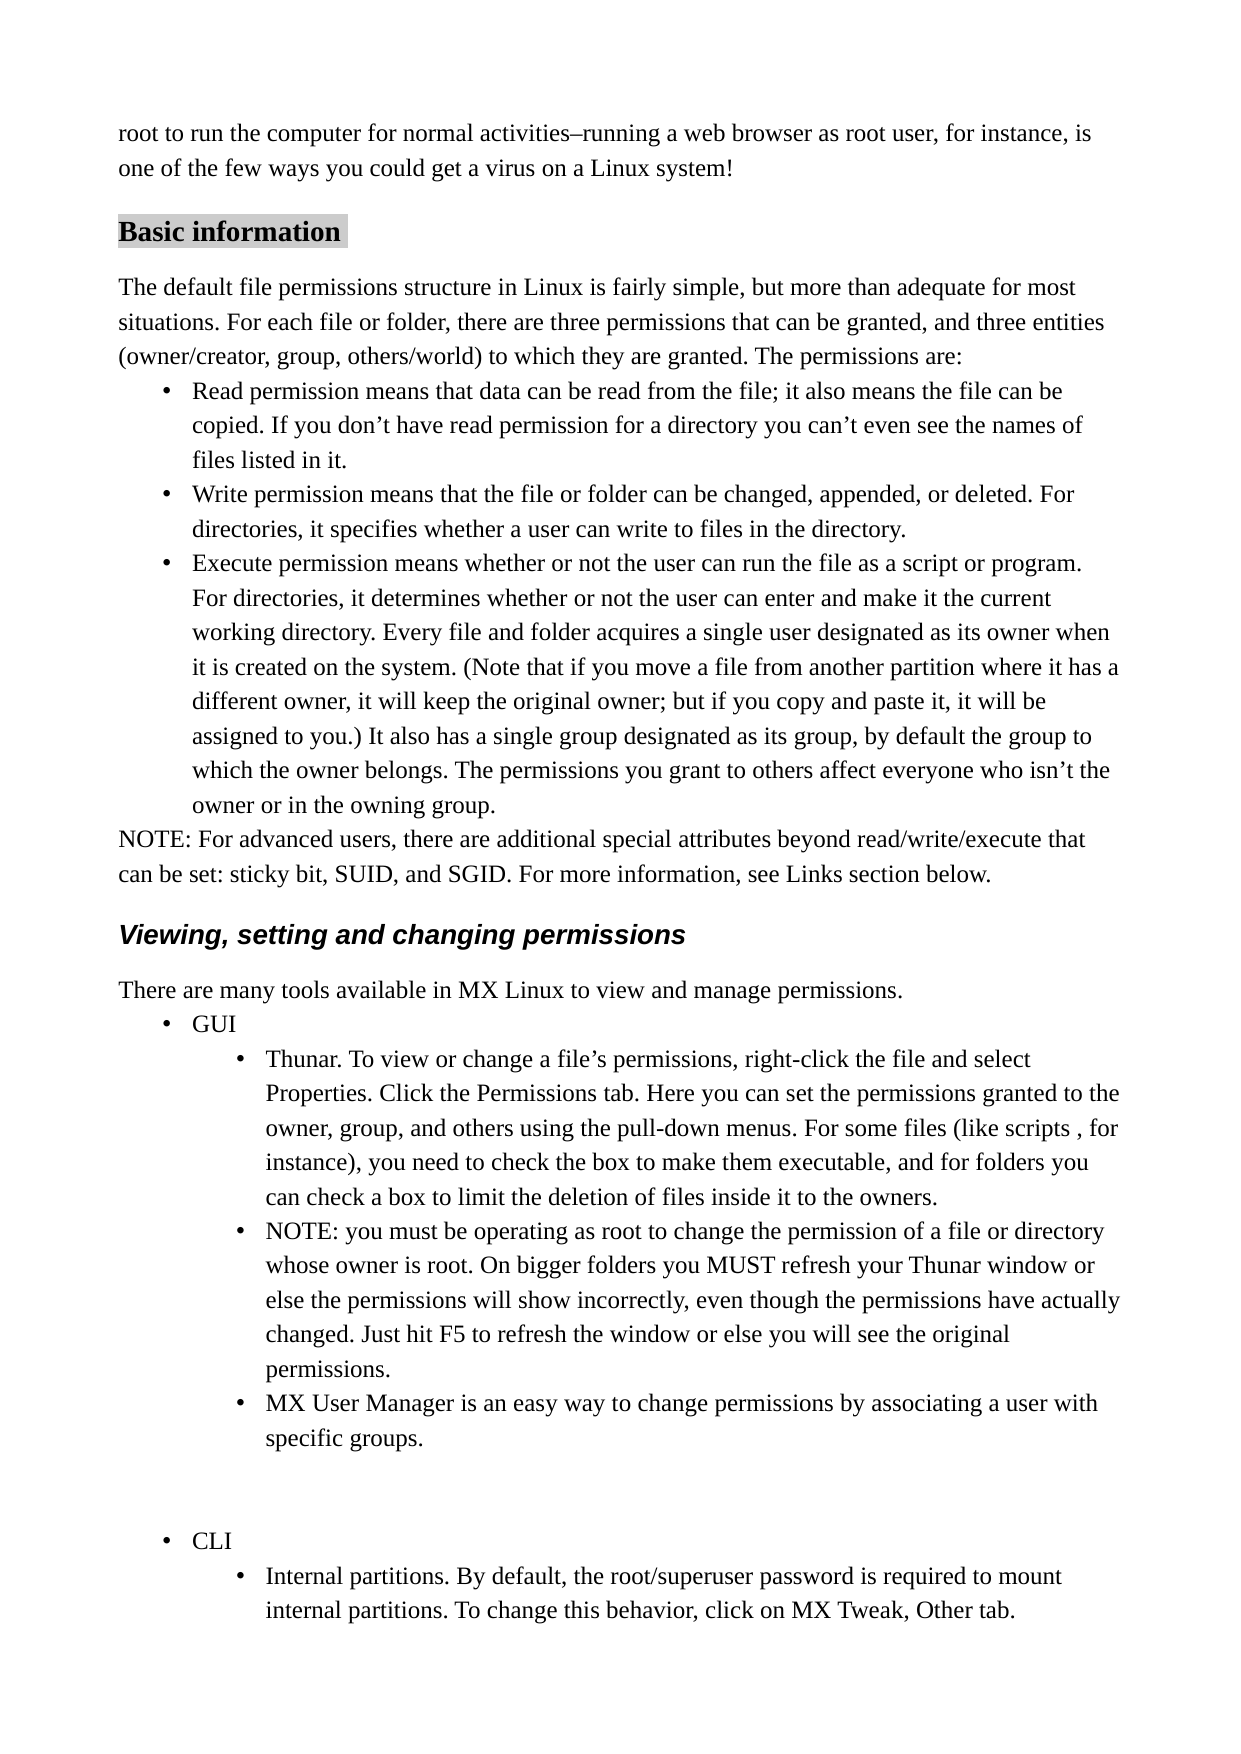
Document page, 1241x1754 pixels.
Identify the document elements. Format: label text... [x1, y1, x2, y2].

list NOTE: you must be operating as root to change the permission of a file or directory whose owner is root. On bigger folders you MUST refresh your Thunar window or else the permissions will show incorrectly, even though the permissions have actually changed. Just hit F5 to refresh the window or else you will see the original permissions. [236, 1216, 1122, 1383]
list CLI [162, 1526, 1122, 1555]
list Internal partitions. By default, the root/superuser password is required to mount internal partitions. To change this behavior, click on MX Tweak, Other tab. [236, 1561, 1122, 1624]
list GUI [162, 1009, 1122, 1038]
subtitle Basic information [348, 214, 1122, 248]
list Write permission means that the file or folder can be changed, appended, or deleted. For directories, it specifies whether a user can write to files in the directory. [162, 479, 1122, 543]
text root to run the computer for normal activities–running a web browser as root user, for instance, is one of the few ways you could get a virus on a Linux system! [118, 118, 1122, 181]
list Read permission means that data can be read from the file; it also means the file can be copied. If you don’t have read permission for a directory you can’t even see the names of files listed in it. [162, 376, 1122, 474]
list MX User Manager is an easy way to change permissions by associating a user with specific groups. [236, 1388, 1122, 1452]
text NOTE: For advanced users, there are additional special attributes beyond read/write/execute that can be set: sticky bit, SUID, and SGID. For more information, see Links section below. [118, 824, 1122, 887]
subtitle Viewing, setting and changing permissions [118, 918, 1122, 950]
list Execute permission means whether or not the user can run the file as a script or program. For directories, it determines whether or not the user can enter and make it the current working directory. Every file and folder acquires a single user designated as its owner when it is created on the system. (Note that if you move a file from another partition where it has a different owner, it will keep the original owner; but if you copy and paste it, it will be assigned to you.) It also has a single group designated as its group, by default the group to which the owner belongs. The permissions you grant to others affect everyone who isn’t the owner or in the owning group. [162, 548, 1122, 818]
text There are many tools available in MX Linux to view and manage permissions. [118, 975, 1122, 1003]
list Thunar. To view or change a file’s permissions, right-click the file and select Properties. Click the Permissions tab. Here you can set the permissions granted to the owner, group, and others using the pull-down menus. For some files (like scripts , for instance), you need to check the box to make them executable, and for folders you can check a box to limit the deletion of files inside it to the owners. [236, 1044, 1122, 1210]
text The default file permissions structure in Linux is fairly simple, but more than adequate for most situations. For each file or folder, there are three permissions that can be granted, and three entities (owner/creator, group, others/world) to which they are granted. The permissions are: [118, 272, 1122, 370]
